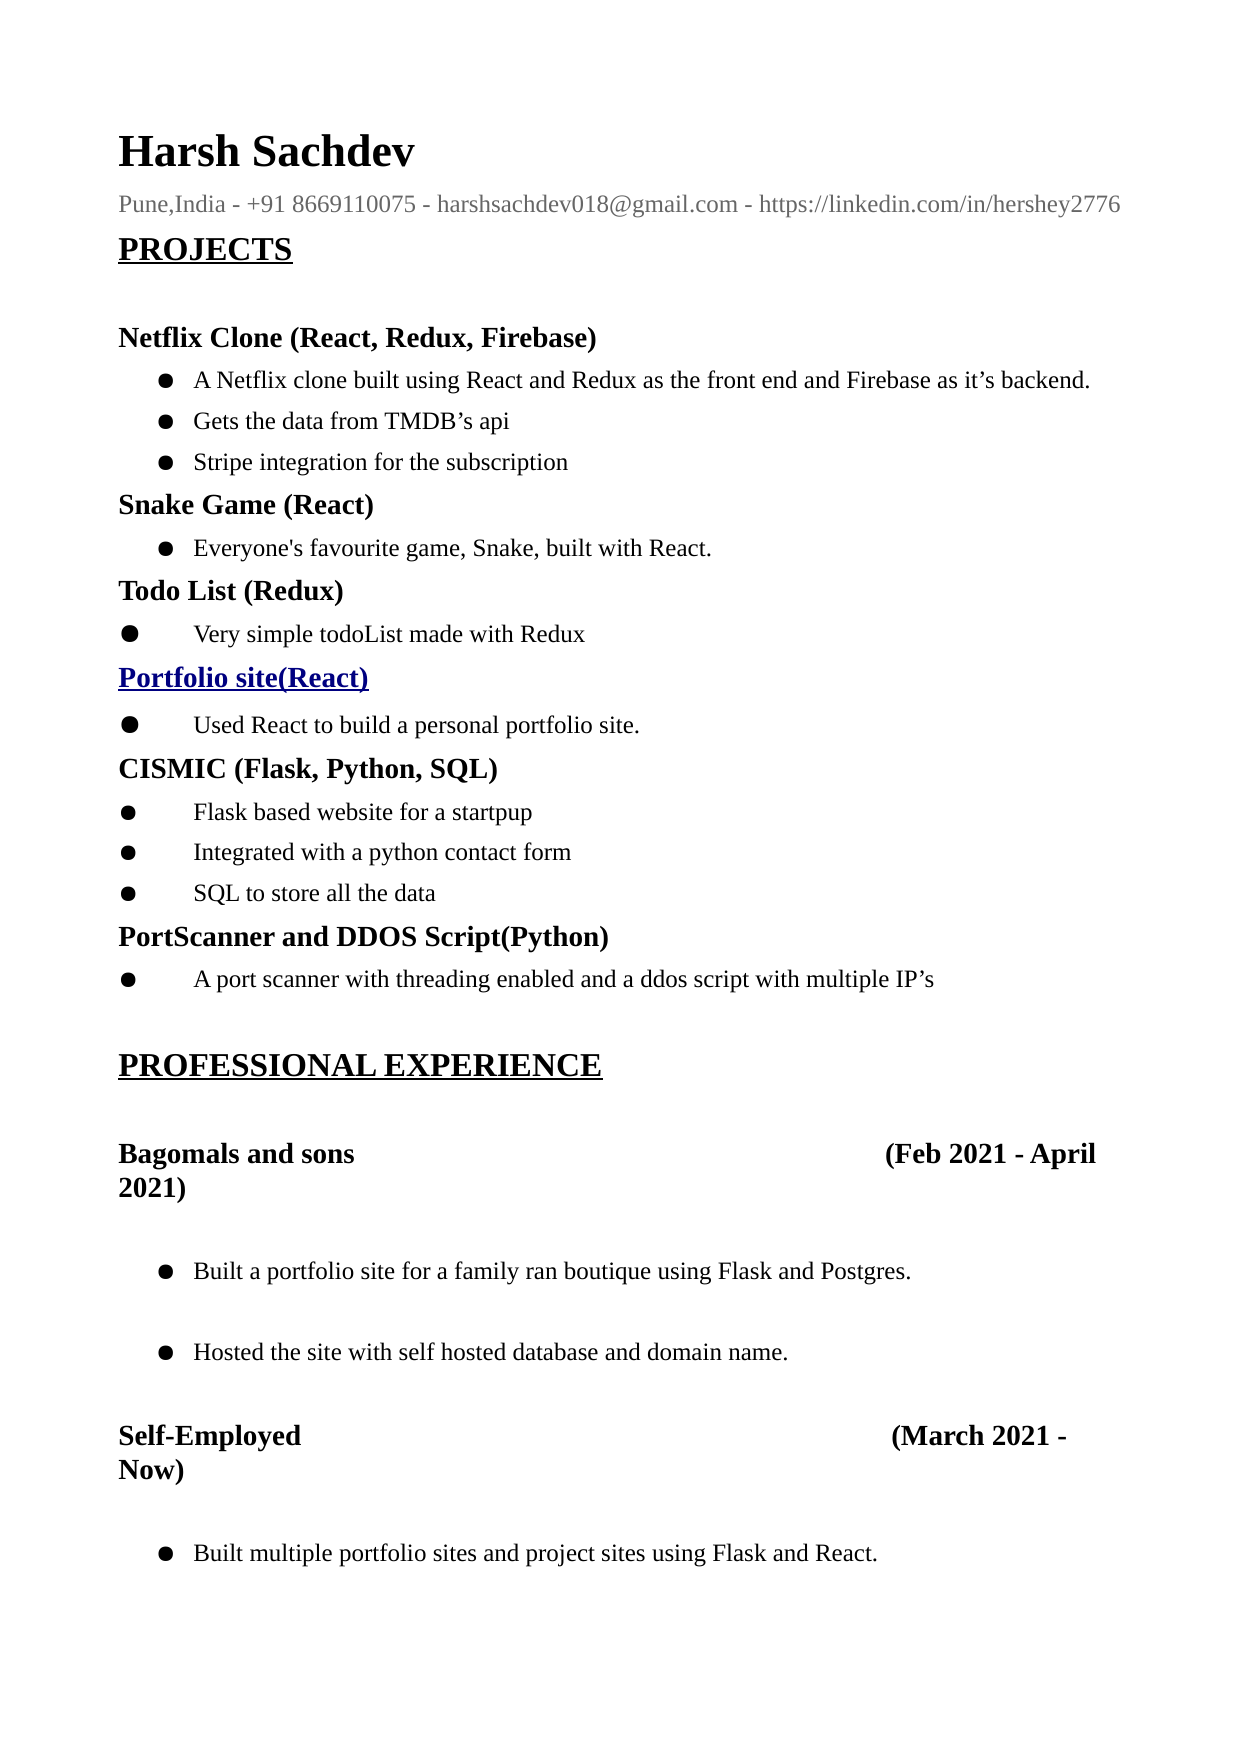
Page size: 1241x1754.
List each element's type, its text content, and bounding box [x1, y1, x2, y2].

list Integrated with a python contact form [118, 837, 1034, 866]
text Self-Employed (March 2021 - Now) [118, 1418, 1122, 1485]
text Harsh Sachdev [118, 124, 1122, 177]
list Very simple todoList made with Redux [118, 619, 1034, 648]
list Everyone's favourite game, Snake, built with React. [156, 533, 1122, 562]
text Netflix Clone (React, Redux, Firebase) [118, 320, 1122, 354]
list Portfolio site(React) [118, 660, 1034, 694]
text Pune,India - +91 8669110075 - harshsachdev018@gmail.com - https://linkedin.com/in/hershey2776 [118, 189, 1122, 217]
list Todo List (Redux) [118, 573, 1034, 607]
list Hosted the site with self hosted database and domain name. [156, 1337, 1122, 1366]
list A Netflix clone built using React and Redux as the front end and Firebase as it’s backend. [156, 366, 1122, 394]
list CISMIC (Flask, Python, SQL) [118, 751, 1034, 785]
list Gets the data from TMDB’s api [156, 406, 1072, 435]
list A port scanner with threading enabled and a ddos script with multiple IP’s [118, 964, 1034, 993]
list Used React to build a personal portfolio site. [118, 706, 1034, 739]
list Snake Game (React) [118, 487, 1030, 521]
list PortScanner and DDOS Script(Python) [118, 919, 1034, 952]
list SQL to store all the data [118, 878, 1034, 907]
text PROFESSIONAL EXPERIENCE [118, 1045, 1122, 1084]
list Built multiple portfolio sites and project sites using Flask and React. [156, 1538, 1122, 1567]
list Flask based website for a startpup [118, 797, 1034, 826]
list Built a portfolio site for a family ran boutique using Flask and Postgres. [156, 1256, 1122, 1284]
list Stripe integration for the subscription [156, 447, 1030, 476]
text PROJECTS [118, 229, 1122, 268]
text Bagomals and sons (Feb 2021 - April 2021) [118, 1136, 1122, 1203]
